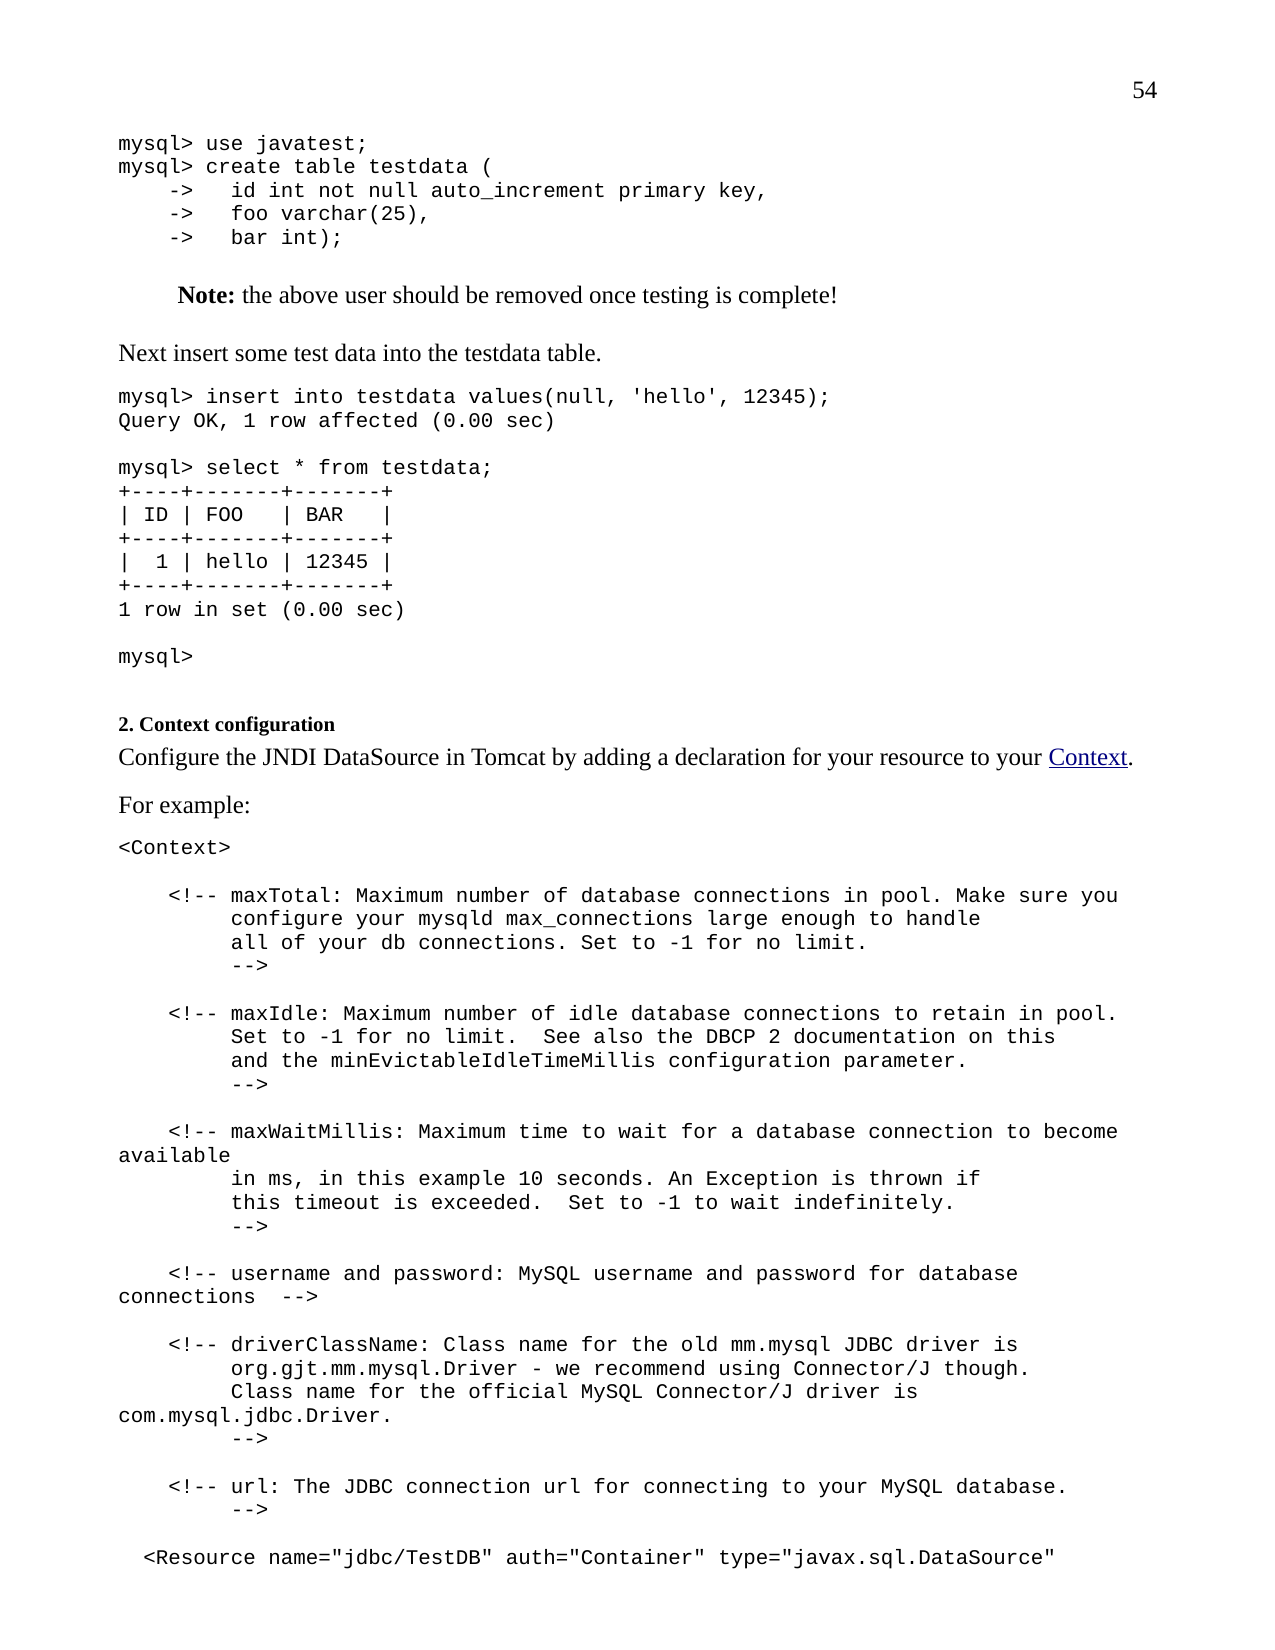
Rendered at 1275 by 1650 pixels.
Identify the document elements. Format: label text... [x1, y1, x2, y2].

text | 1 | hello | 12345 | [118, 552, 1157, 575]
text <!-- url: The JDBC connection url for connecting to your MySQL database. [118, 1476, 1157, 1499]
text +----+-------+-------+ [118, 575, 1157, 599]
text in ms, in this example 10 seconds. An Exception is thrown if [118, 1168, 1157, 1192]
text -> id int not null auto_increment primary key, [118, 180, 1157, 203]
text -> foo varchar(25), [118, 203, 1157, 227]
text For example: [118, 790, 1157, 818]
text --> [118, 956, 1157, 979]
text configure your mysqld max_connections large enough to handle [118, 908, 1157, 932]
text mysql> create table testdata ( [118, 156, 1157, 180]
text +----+-------+-------+ [118, 528, 1157, 552]
text <Context> [118, 837, 1157, 861]
text and the minEvictableIdleTimeMillis configuration parameter. [118, 1050, 1157, 1074]
text <Resource name="jdbc/TestDB" auth="Container" type="javax.sql.DataSource" [118, 1547, 1157, 1570]
text -> bar int); [118, 227, 1157, 251]
text 1 row in set (0.00 sec) [118, 599, 1157, 622]
text --> [118, 1499, 1157, 1523]
text Note: the above user should be removed once testing is complete! [177, 280, 1098, 309]
text org.gjt.mm.mysql.Driver - we recommend using Connector/J though. [118, 1357, 1157, 1381]
text mysql> use javatest; [118, 132, 1157, 156]
text <!-- username and password: MySQL username and password for database connections --> [118, 1263, 1157, 1310]
subtitle 2. Context configuration [118, 712, 1157, 736]
text <!-- maxTotal: Maximum number of database connections in pool. Make sure you [118, 884, 1157, 908]
text <!-- maxWaitMillis: Maximum time to wait for a database connection to become available [118, 1121, 1157, 1168]
text all of your db connections. Set to -1 for no limit. [118, 932, 1157, 956]
text +----+-------+-------+ [118, 481, 1157, 504]
text this timeout is exceeded. Set to -1 to wait indefinitely. [118, 1192, 1157, 1216]
text <!-- maxIdle: Maximum number of idle database connections to retain in pool. [118, 1003, 1157, 1026]
text Class name for the official MySQL Connector/J driver is com.mysql.jdbc.Driver. [118, 1381, 1157, 1428]
text Next insert some test data into the testdata table. [118, 338, 1157, 367]
text --> [118, 1216, 1157, 1239]
text Query OK, 1 row affected (0.00 sec) [118, 410, 1157, 433]
text --> [118, 1428, 1157, 1452]
text | ID | FOO | BAR | [118, 504, 1157, 528]
text mysql> insert into testdata values(null, 'hello', 12345); [118, 386, 1157, 410]
text Set to -1 for no limit. See also the DBCP 2 documentation on this [118, 1026, 1157, 1050]
text mysql> select * from testdata; [118, 457, 1157, 481]
text <!-- driverClassName: Class name for the old mm.mysql JDBC driver is [118, 1334, 1157, 1357]
text Configure the JNDI DataSource in Tomcat by adding a declaration for your resource to your Context. [118, 742, 1157, 771]
text mysql> [118, 646, 1157, 670]
text --> [118, 1074, 1157, 1097]
